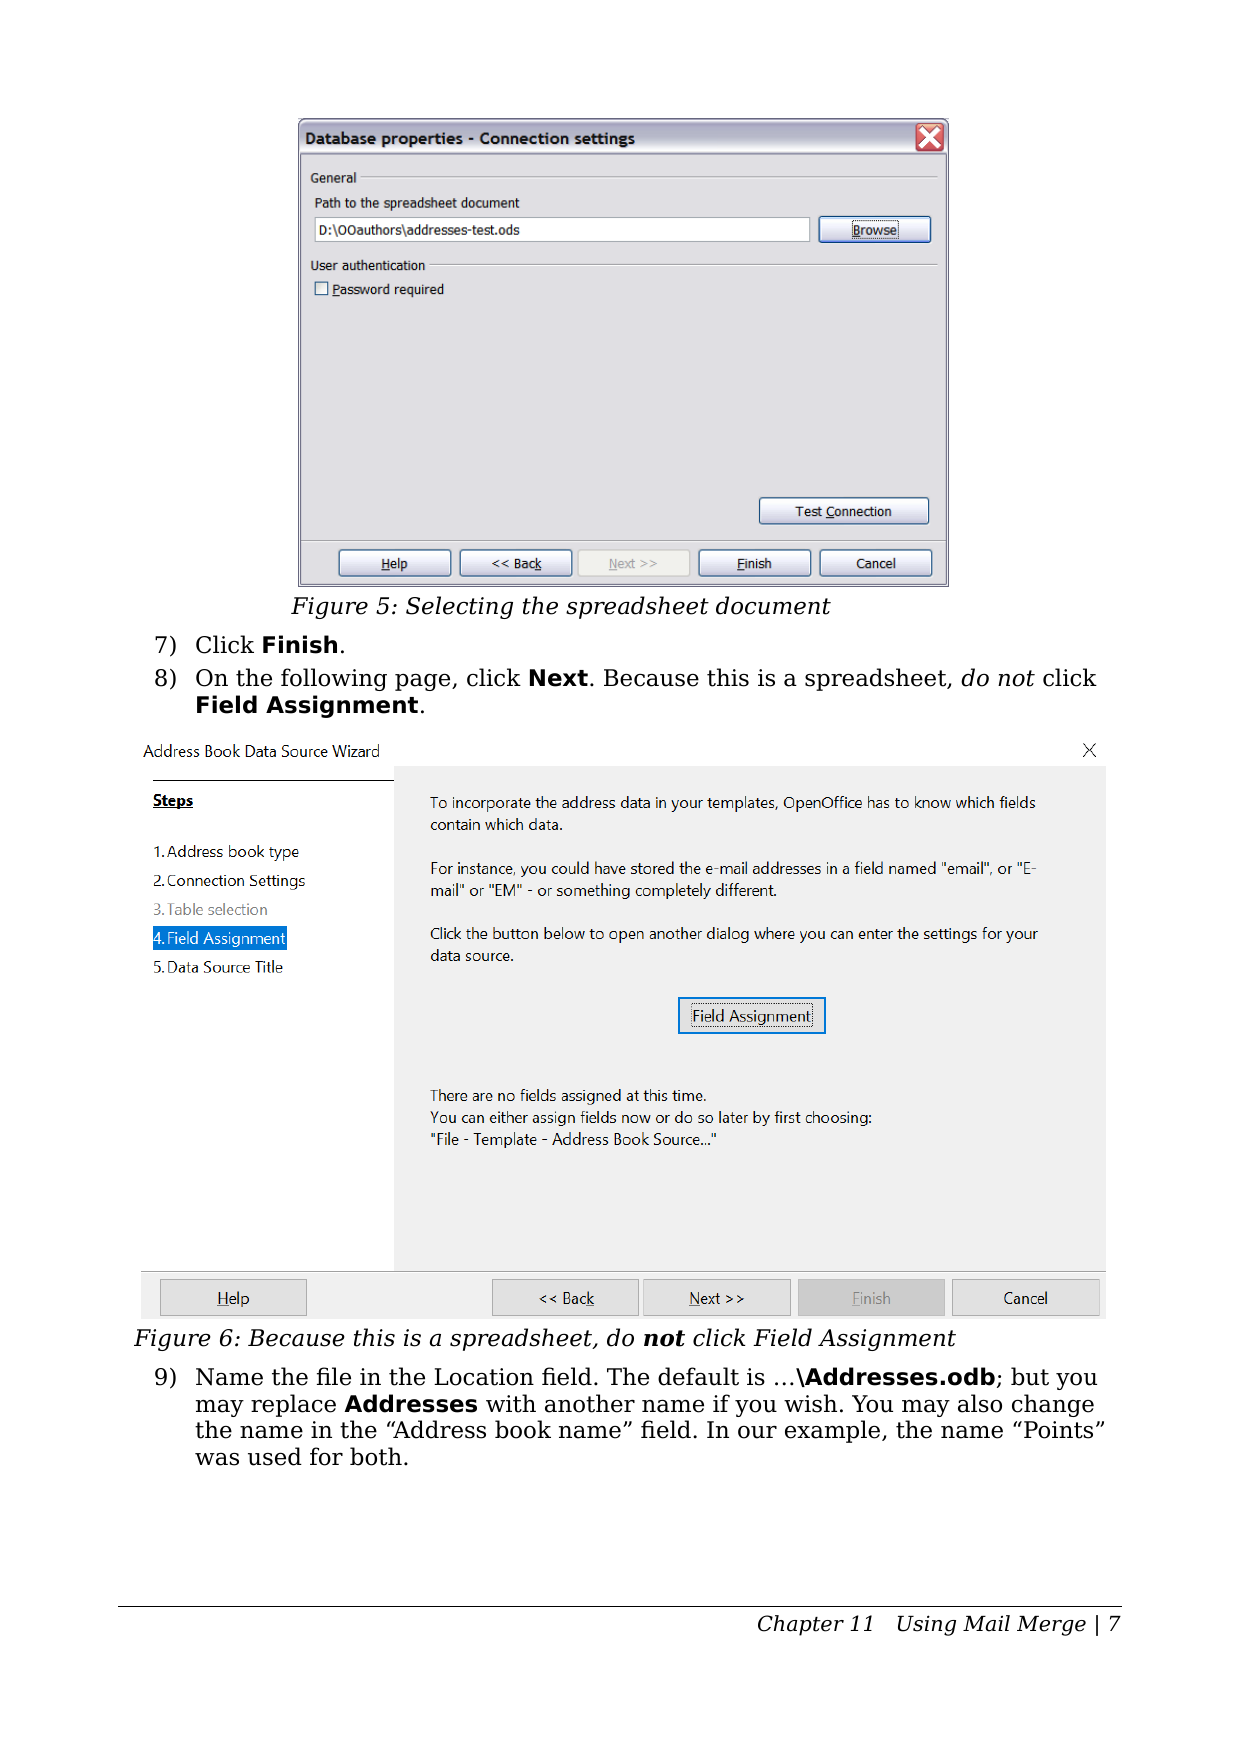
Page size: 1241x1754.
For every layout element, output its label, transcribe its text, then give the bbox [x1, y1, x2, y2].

list Name the file in the Location field. The default is …\Addresses.odb; but you may replace Addresses with another name if you wish. You may also change the name in the “Address book name” field. In our example, the name “Points” was used for both. [177, 1364, 1122, 1471]
text Figure 6: Because this is a spreadsheet, do not click Field Assignment [134, 1325, 1106, 1352]
picture [141, 737, 1106, 1319]
list On the following page, click Next. Because this is a spreadsheet, do not click Field Assignment. [177, 666, 1122, 719]
list Click Finish. [177, 633, 1122, 659]
picture [298, 118, 949, 587]
text Figure 5: Selecting the spreadsheet document [291, 593, 949, 620]
